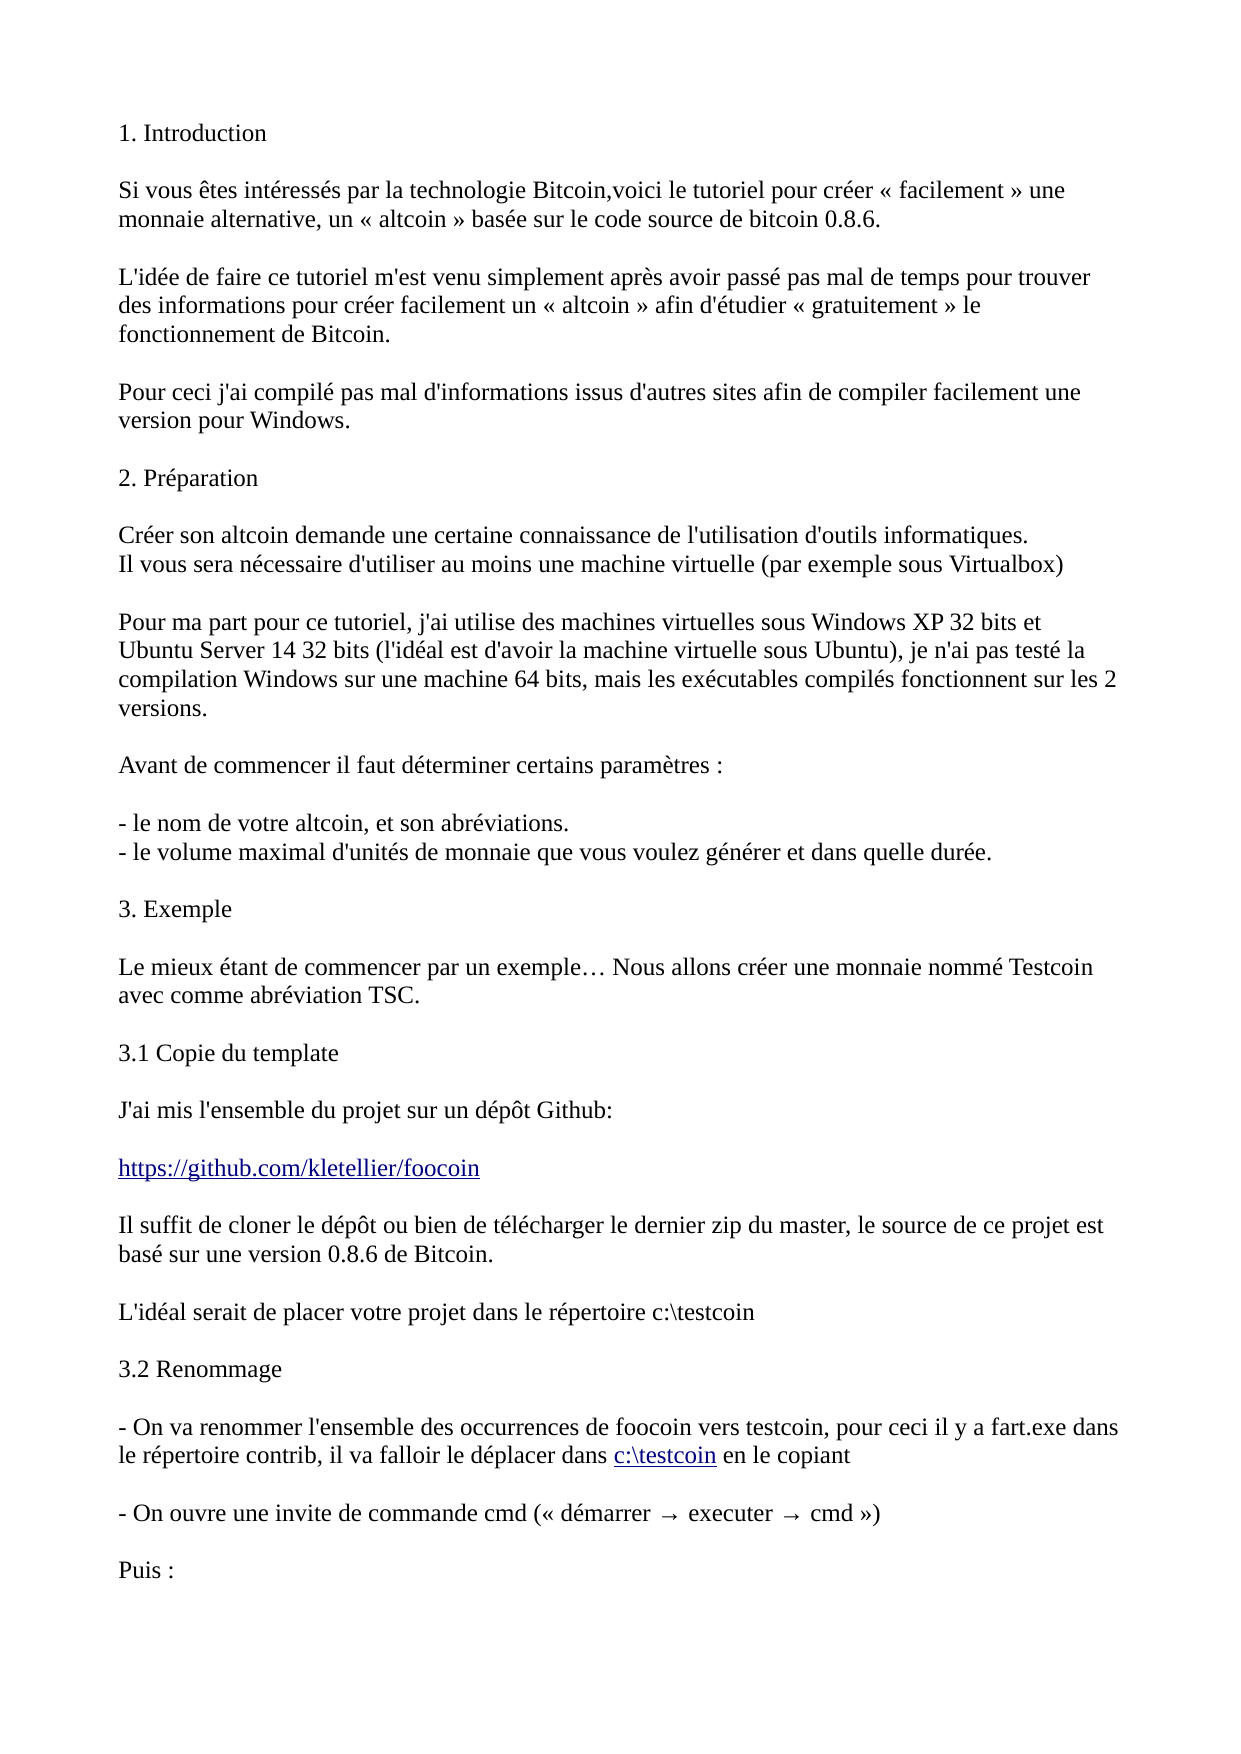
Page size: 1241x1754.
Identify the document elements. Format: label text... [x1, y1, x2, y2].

text Pour ceci j'ai compilé pas mal d'informations issus d'autres sites afin de compiler facilement une version pour Windows. [118, 377, 1122, 434]
text Il suffit de cloner le dépôt ou bien de télécharger le dernier zip du master, le source de ce projet est basé sur une version 0.8.6 de Bitcoin. [118, 1211, 1122, 1268]
text - On ouvre une invite de commande cmd (« démarrer → executer → cmd ») [118, 1498, 1122, 1527]
text L'idéal serait de placer votre projet dans le répertoire c:\testcoin [118, 1297, 1122, 1326]
text https://github.com/kletellier/foocoin [118, 1153, 1122, 1182]
text - On va renommer l'ensemble des occurrences de foocoin vers testcoin, pour ceci il y a fart.exe dans le répertoire contrib, il va falloir le déplacer dans c:\testcoin en le copiant [118, 1412, 1122, 1469]
text 3.1 Copie du template [118, 1038, 1122, 1067]
text Créer son altcoin demande une certaine connaissance de l'utilisation d'outils informatiques. [118, 521, 1122, 549]
text 1. Introduction [118, 118, 1122, 147]
text Avant de commencer il faut déterminer certains paramètres : [118, 751, 1122, 779]
text - le nom de votre altcoin, et son abréviations. [118, 808, 1122, 837]
text Il vous sera nécessaire d'utiliser au moins une machine virtuelle (par exemple sous Virtualbox) [118, 549, 1122, 578]
text Pour ma part pour ce tutoriel, j'ai utilise des machines virtuelles sous Windows XP 32 bits et Ubuntu Server 14 32 bits (l'idéal est d'avoir la machine virtuelle sous Ubuntu), je n'ai pas testé la compilation Windows sur une machine 64 bits, mais les exécutables compilés fonctionnent sur les 2 versions. [118, 607, 1122, 722]
text Le mieux étant de commencer par un exemple… Nous allons créer une monnaie nommé Testcoin avec comme abréviation TSC. [118, 952, 1122, 1009]
text - le volume maximal d'unités de monnaie que vous voulez générer et dans quelle durée. [118, 837, 1122, 866]
text 3. Exemple [118, 894, 1122, 923]
text Puis : [118, 1556, 1122, 1584]
text 3.2 Renommage [118, 1354, 1122, 1383]
text J'ai mis l'ensemble du projet sur un dépôt Github: [118, 1096, 1122, 1124]
text L'idée de faire ce tutoriel m'est venu simplement après avoir passé pas mal de temps pour trouver des informations pour créer facilement un « altcoin » afin d'étudier « gratuitement » le fonctionnement de Bitcoin. [118, 262, 1122, 348]
text 2. Préparation [118, 463, 1122, 492]
text Si vous êtes intéressés par la technologie Bitcoin,voici le tutoriel pour créer « facilement » une monnaie alternative, un « altcoin » basée sur le code source de bitcoin 0.8.6. [118, 176, 1122, 233]
